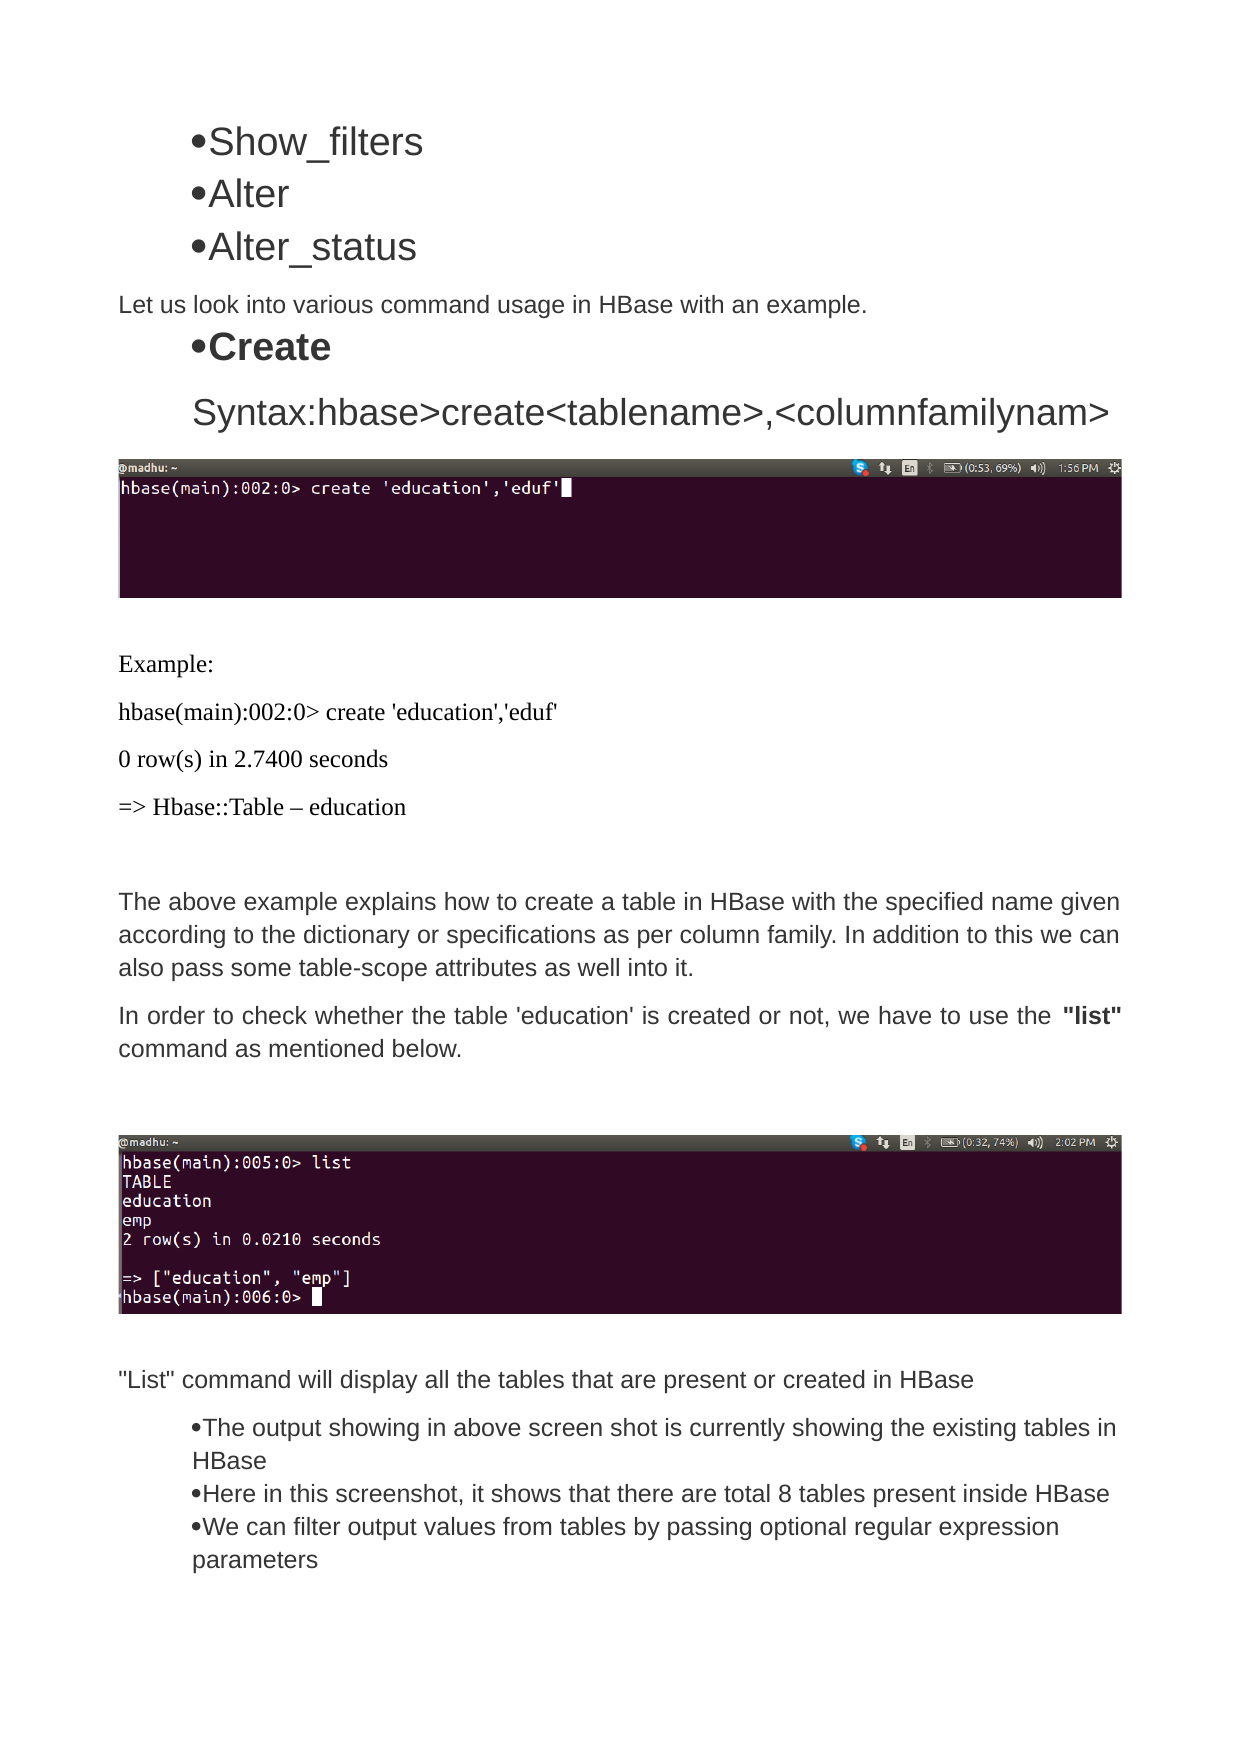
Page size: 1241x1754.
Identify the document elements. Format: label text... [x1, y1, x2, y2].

text "List" command will display all the tables that are present or created in HBase [118, 1365, 1122, 1394]
text 0 row(s) in 2.7400 seconds [118, 744, 1122, 773]
text hbase(main):002:0> create 'education','eduf' [118, 697, 1122, 726]
text => Hbase::Table – education [118, 792, 1122, 821]
text In order to check whether the table 'education' is created or not, we have to use the "list" command as mentioned below. [118, 1001, 1122, 1063]
list We can filter output values from tables by passing optional regular expression parameters [192, 1512, 1122, 1574]
text Let us look into various command usage in HBase with an example. [118, 290, 1122, 319]
list Alter_status [192, 223, 1122, 269]
picture [118, 1135, 1122, 1314]
picture [118, 459, 1122, 598]
text Syntax:hbase>create<tablename>,<columnfamilynam> [192, 390, 1122, 433]
list Create [192, 323, 1122, 369]
list Here in this screenshot, it shows that there are total 8 tables present inside HBase [192, 1479, 1122, 1508]
text Example: [118, 649, 1122, 678]
list The output showing in above screen shot is currently showing the existing tables in HBase [192, 1413, 1122, 1475]
list Show_filters [192, 118, 1122, 164]
text The above example explains how to create a table in HBase with the specified name given according to the dictionary or specifications as per column family. In addition to this we can also pass some table-scope attributes as well into it. [118, 887, 1122, 982]
list Alter [192, 171, 1122, 216]
